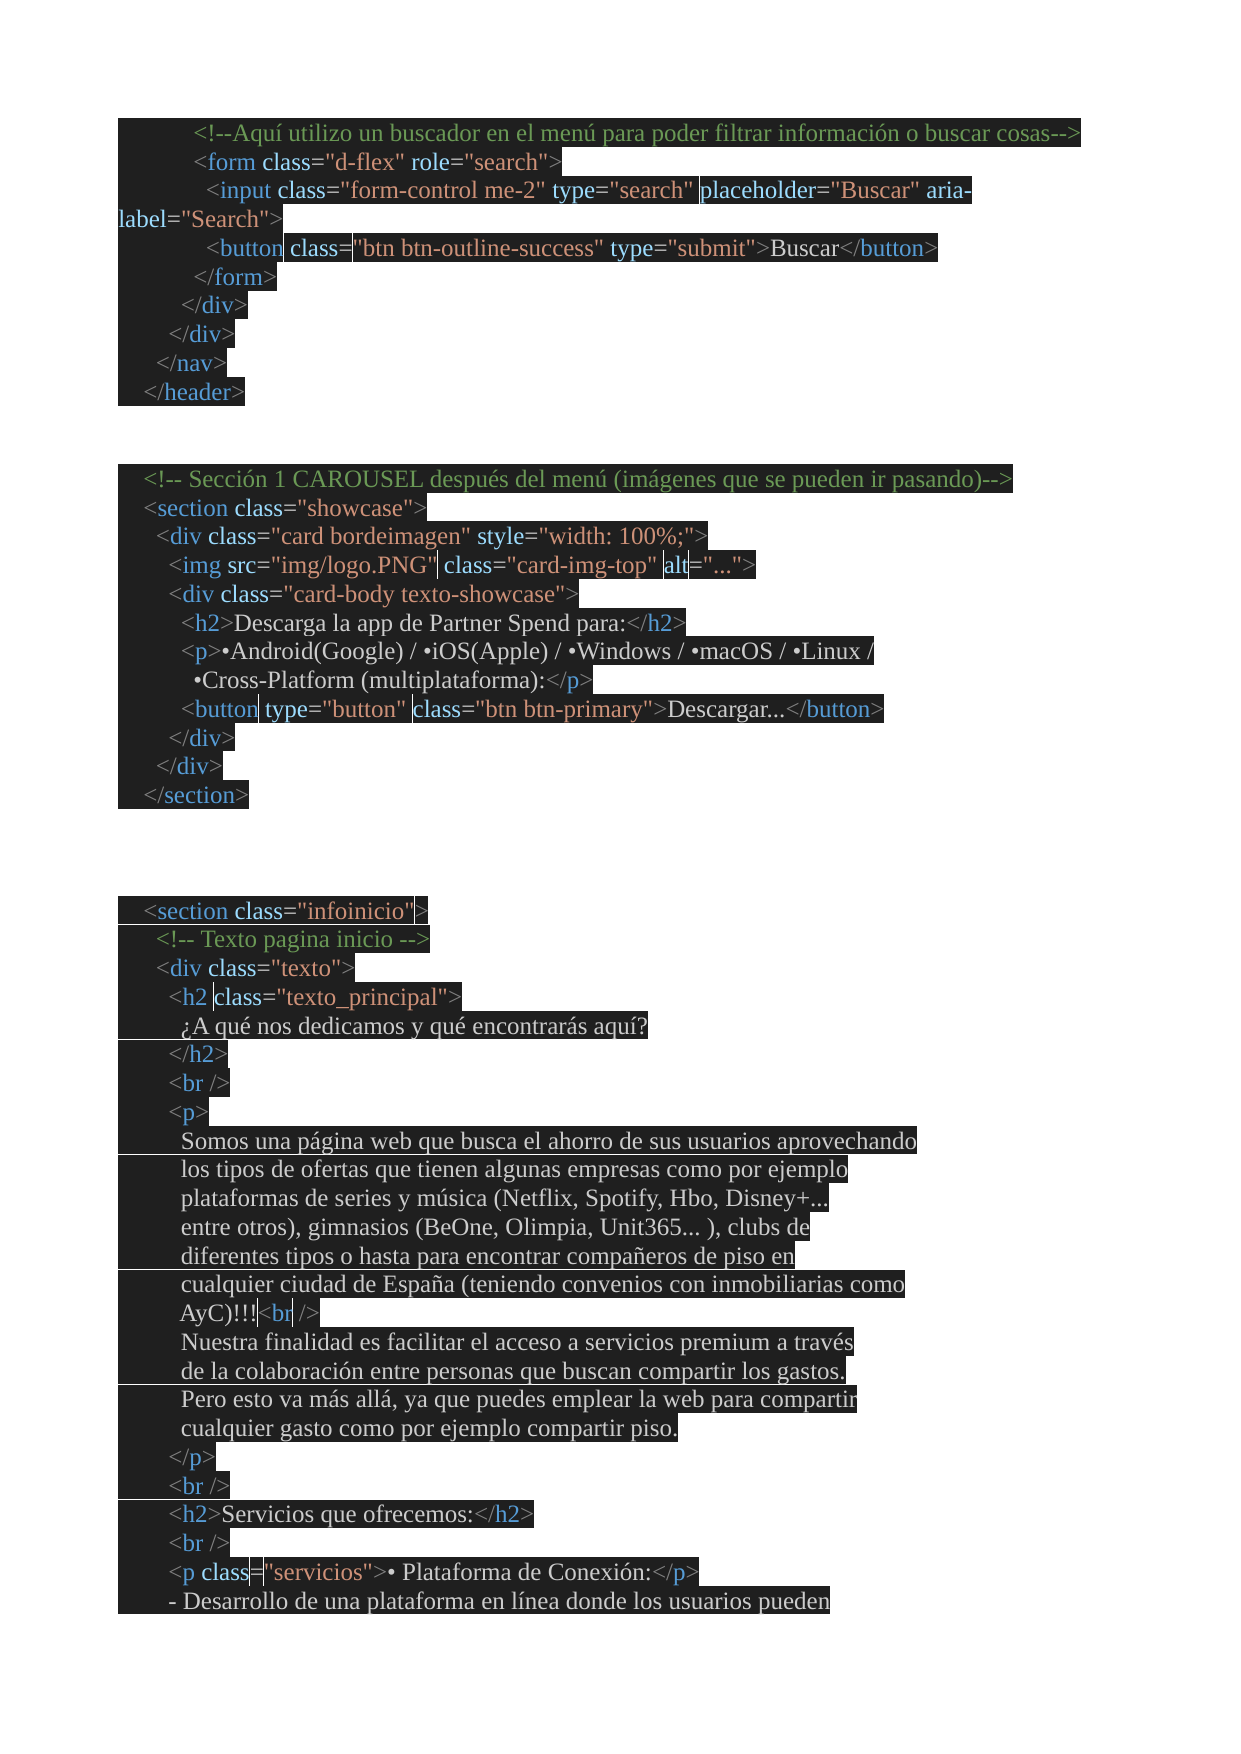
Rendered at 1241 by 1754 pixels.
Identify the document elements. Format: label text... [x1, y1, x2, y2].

text </nav> [118, 348, 1122, 377]
text </section> [118, 780, 1122, 809]
text <h2>Servicios que ofrecemos:</h2> [118, 1499, 1122, 1528]
text <br /> [118, 1528, 1122, 1557]
text </header> [118, 377, 1122, 406]
text </div> [118, 751, 1122, 780]
text <section class="infoinicio"> [118, 896, 1122, 924]
text los tipos de ofertas que tienen algunas empresas como por ejemplo [118, 1154, 1122, 1183]
text </h2> [118, 1039, 1122, 1068]
text <p class="servicios">• Plataforma de Conexión:</p> [118, 1557, 1122, 1586]
text <img src="img/logo.PNG" class="card-img-top" alt="..."> [118, 550, 1122, 579]
text <br /> [118, 1068, 1122, 1097]
text </div> [118, 291, 1122, 319]
text <section class="showcase"> [118, 493, 1122, 521]
text - Desarrollo de una plataforma en línea donde los usuarios pueden [118, 1586, 1122, 1614]
text <form class="d-flex" role="search"> [118, 147, 1122, 176]
text cualquier gasto como por ejemplo compartir piso. [118, 1413, 1122, 1442]
text de la colaboración entre personas que buscan compartir los gastos. [118, 1356, 1122, 1384]
text diferentes tipos o hasta para encontrar compañeros de piso en [118, 1241, 1122, 1269]
text <h2 class="texto_principal"> [118, 982, 1122, 1011]
text cualquier ciudad de España (teniendo convenios con inmobiliarias como [118, 1269, 1122, 1298]
text Pero esto va más allá, ya que puedes emplear la web para compartir [118, 1384, 1122, 1413]
text <h2>Descarga la app de Partner Spend para:</h2> [118, 608, 1122, 636]
text AyC)!!!<br /> [118, 1298, 1122, 1327]
text <button class="btn btn-outline-success" type="submit">Buscar</button> [118, 233, 1122, 262]
text <div class="texto"> [118, 953, 1122, 982]
text <div class="card-body texto-showcase"> [118, 579, 1122, 608]
text </div> [118, 319, 1122, 348]
text <button type="button" class="btn btn-primary">Descargar...</button> [118, 694, 1122, 723]
text <!--Aquí utilizo un buscador en el menú para poder filtrar información o buscar cosas--> [118, 118, 1122, 147]
text entre otros), gimnasios (BeOne, Olimpia, Unit365... ), clubs de [118, 1212, 1122, 1241]
text <!-- Texto pagina inicio --> [118, 924, 1122, 953]
text Somos una página web que busca el ahorro de sus usuarios aprovechando [118, 1126, 1122, 1154]
text Nuestra finalidad es facilitar el acceso a servicios premium a través [118, 1327, 1122, 1356]
text <input class="form-control me-2" type="search" placeholder="Buscar" aria-label="Search"> [118, 176, 1122, 233]
text •Cross-Platform (multiplataforma):</p> [118, 665, 1122, 694]
text <div class="card bordeimagen" style="width: 100%;"> [118, 521, 1122, 550]
text </div> [118, 723, 1122, 751]
text <p> [118, 1097, 1122, 1126]
text ¿A qué nos dedicamos y qué encontrarás aquí? [118, 1011, 1122, 1039]
text <!-- Sección 1 CAROUSEL después del menú (imágenes que se pueden ir pasando)--> [118, 464, 1122, 493]
text </p> [118, 1442, 1122, 1471]
text plataformas de series y música (Netflix, Spotify, Hbo, Disney+... [118, 1183, 1122, 1212]
text </form> [118, 262, 1122, 291]
text <p>•Android(Google) / •iOS(Apple) / •Windows / •macOS / •Linux / [118, 636, 1122, 665]
text <br /> [118, 1471, 1122, 1499]
